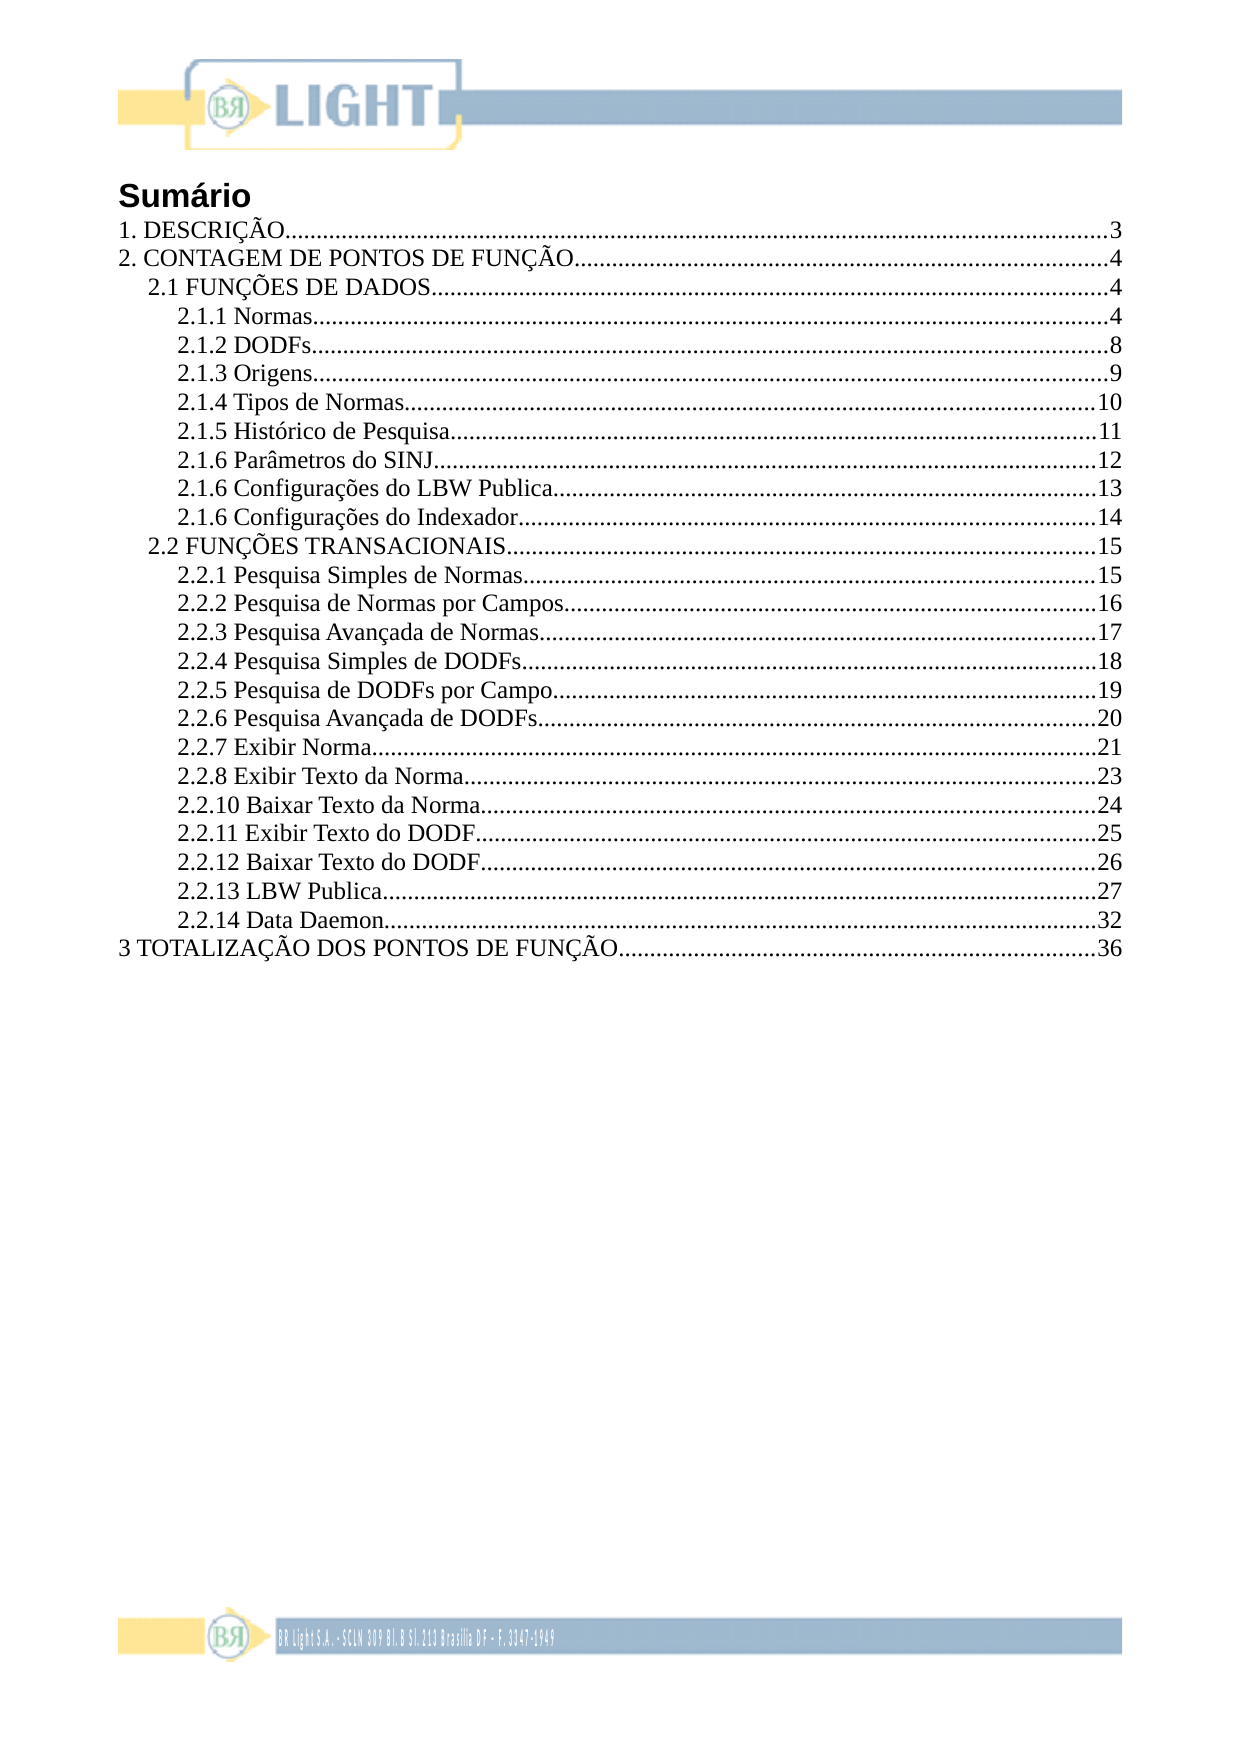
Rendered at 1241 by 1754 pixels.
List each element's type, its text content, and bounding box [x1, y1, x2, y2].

text 1. DESCRIÇÃO 3 [118, 215, 1122, 243]
text 2.1.6 Configurações do LBW Publica 13 [177, 473, 1122, 502]
text 2.1.1 Normas 4 [177, 301, 1122, 330]
text 2.2.4 Pesquisa Simples de DODFs 18 [177, 646, 1122, 675]
text 2.1.6 Parâmetros do SINJ 12 [177, 445, 1122, 473]
text 2.1.3 Origens 9 [177, 358, 1122, 387]
text 2.1.2 DODFs 8 [177, 330, 1122, 358]
text 2.2.10 Baixar Texto da Norma 24 [177, 790, 1122, 818]
text 2.2.3 Pesquisa Avançada de Normas 17 [177, 617, 1122, 646]
text 2.2.13 LBW Publica 27 [177, 876, 1122, 905]
text 2.1.4 Tipos de Normas 10 [177, 387, 1122, 416]
text 2.2.11 Exibir Texto do DODF 25 [177, 818, 1122, 847]
text 2.1 FUNÇÕES DE DADOS 4 [148, 272, 1122, 301]
text 2.2.5 Pesquisa de DODFs por Campo 19 [177, 675, 1122, 703]
text 2. CONTAGEM DE PONTOS DE FUNÇÃO 4 [118, 243, 1122, 272]
text 2.2.2 Pesquisa de Normas por Campos 16 [177, 588, 1122, 617]
picture [118, 59, 1123, 150]
text 2.1.5 Histórico de Pesquisa 11 [177, 416, 1122, 445]
text 2.2.6 Pesquisa Avançada de DODFs 20 [177, 703, 1122, 732]
text 2.2.14 Data Daemon 32 [177, 905, 1122, 933]
subtitle Sumário [118, 176, 1122, 215]
text 2.2.12 Baixar Texto do DODF 26 [177, 847, 1122, 876]
text 2.2.1 Pesquisa Simples de Normas 15 [177, 560, 1122, 588]
text 3 TOTALIZAÇÃO DOS PONTOS DE FUNÇÃO 36 [118, 933, 1122, 962]
text 2.2.7 Exibir Norma 21 [177, 732, 1122, 761]
picture [118, 1607, 1123, 1662]
text 2.2.8 Exibir Texto da Norma 23 [177, 761, 1122, 790]
text 2.2 FUNÇÕES TRANSACIONAIS 15 [148, 531, 1122, 560]
text 2.1.6 Configurações do Indexador 14 [177, 502, 1122, 531]
